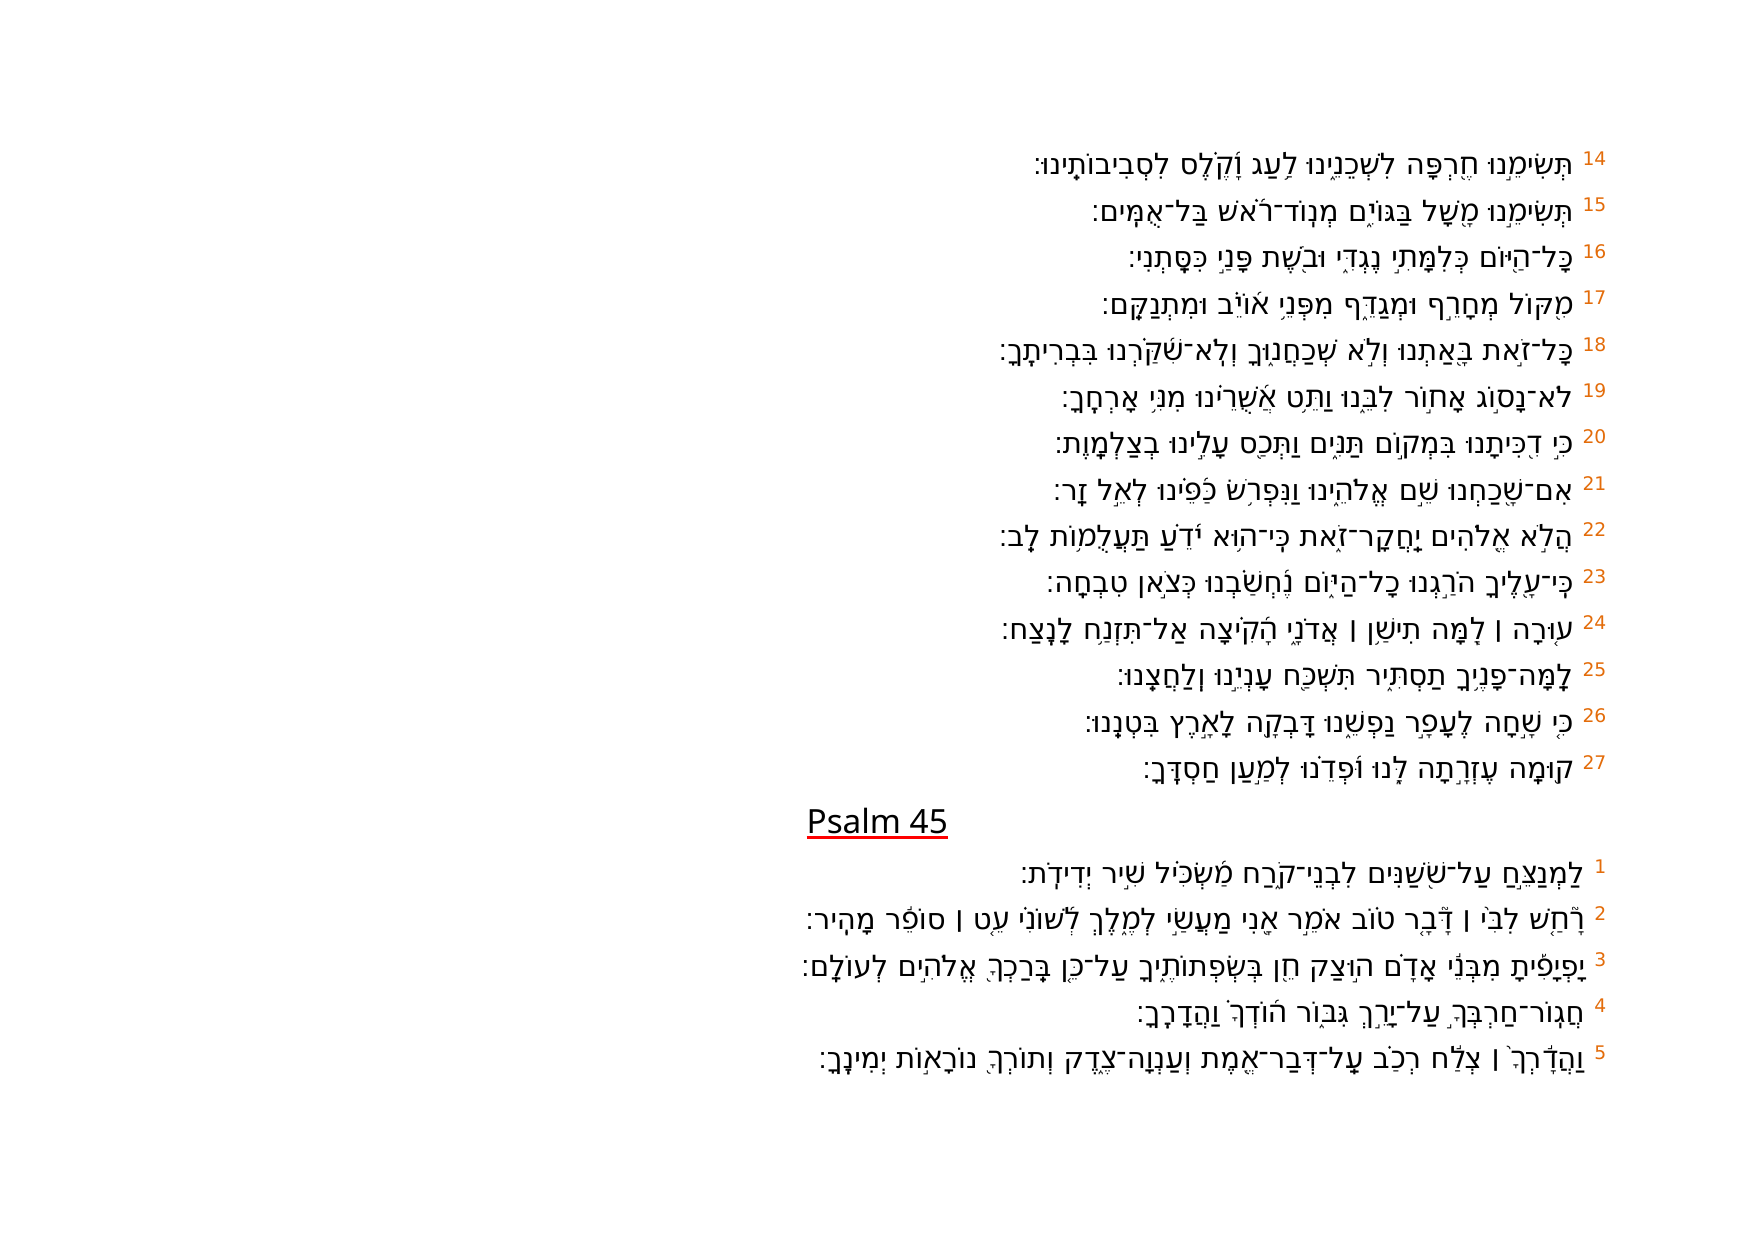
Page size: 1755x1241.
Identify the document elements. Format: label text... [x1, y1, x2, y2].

text 23 כִּֽי־עָ֭לֶיךָ הֹרַ֣גְנוּ כָל־הַיּ֑וֹם נֶ֝חְשַׁ֗בְנוּ כְּצֹ֣אן טִבְחָֽה׃ ‬‬‬‬ [148, 566, 1606, 600]
text 20 כִּ֣י דִ֭כִּיתָנוּ בִּמְק֣וֹם תַּנִּ֑ים וַתְּכַ֖ס עָלֵ֣ינוּ בְצַלְמָֽוֶת׃ ‬‬‬‬ [148, 426, 1606, 460]
text 24 ע֤וּרָה ׀ לָ֖מָּה תִישַׁ֥ן ׀ אֲדֹנָ֑י הָ֝קִ֗יצָה אַל־תִּזְנַ֥ח לָנֶֽצַח׃ ‬‬‬‬ [148, 612, 1606, 646]
text 3 יָפְיָפִ֡יתָ מִבְּנֵ֬י אָדָ֗ם ה֣וּצַק חֵ֭ן בְּשְׂפְתוֹתֶ֑יךָ עַל־כֵּ֤ן בֵּֽרַכְךָ֖ אֱלֹהִ֣ים לְעוֹלָֽם׃ ‬‬‬‬ [148, 949, 1606, 983]
text 17 מִ֭קּוֹל מְחָרֵ֣ף וּמְגַדֵּ֑ף מִפְּנֵ֥י א֝וֹיֵ֗ב וּמִתְנַקֵּֽם׃ ‬‬‬‬ [148, 287, 1606, 321]
text 19 לֹא־נָס֣וֹג אָח֣וֹר לִבֵּ֑נוּ וַתֵּ֥ט אֲ֝שֻׁרֵ֗ינוּ מִנִּ֥י אָרְחֶֽךָ׃ ‬‬‬‬ [148, 380, 1606, 414]
text 21 אִם־שָׁ֭כַחְנוּ שֵׁ֣ם אֱלֹהֵ֑ינוּ וַנִּפְרֹ֥שׂ כַּ֝פֵּ֗ינוּ לְאֵ֣ל זָֽר׃ ‬‬‬‬ [148, 473, 1606, 507]
text 2 רָ֘חַ֤שׁ לִבִּ֨י ׀ דָּ֘בָ֤ר ט֗וֹב אֹמֵ֣ר אָ֭נִי מַעֲשַׂ֣י לְמֶ֑לֶךְ לְ֝שׁוֹנִ֗י עֵ֤ט ׀ סוֹפֵ֬ר מָהִֽיר׃ ‬‬‬‬ [148, 902, 1606, 936]
text 27 ק֭וּמָֽה עֶזְרָ֣תָה לָּ֑נוּ וּ֝פְדֵ֗נוּ לְמַ֣עַן חַסְדֶּֽךָ׃ ‬‬‬‬ [148, 752, 1606, 786]
text 14 תְּשִׂימֵ֣נוּ חֶ֭רְפָּה לִשְׁכֵנֵ֑ינוּ לַ֥עַג וָ֝קֶ֗לֶס לִסְבִיבוֹתֵֽינוּ׃ ‬‬‬‬ [148, 148, 1606, 182]
text 26 כִּ֤י שָׁ֣חָה לֶעָפָ֣ר נַפְשֵׁ֑נוּ דָּבְקָ֖ה לָאָ֣רֶץ בִּטְנֵֽנוּ׃ ‬‬‬‬ [148, 705, 1606, 739]
text 5 וַהֲדָ֬רְךָ֨ ׀ צְלַ֬ח רְכַ֗ב עַֽל־דְּבַר־אֱ֭מֶת וְעַנְוָה־צֶ֑דֶק וְתוֹרְךָ֖ נוֹרָא֣וֹת יְמִינֶֽךָ׃ ‬‬‬‬ [148, 1042, 1606, 1076]
text 25 לָֽמָּה־פָנֶ֥יךָ תַסְתִּ֑יר תִּשְׁכַּ֖ח עָנְיֵ֣נוּ וְֽלַחֲצֵֽנוּ׃ ‬‬‬‬ [148, 659, 1606, 693]
text 18 כָּל־זֹ֣את בָּ֭אַתְנוּ וְלֹ֣א שְׁכַחֲנ֑וּךָ וְלֹֽא־שִׁ֝קַּ֗רְנוּ בִּבְרִיתֶֽךָ׃ ‬‬‬‬ [148, 333, 1606, 367]
text 1 לַמְנַצֵּ֣חַ עַל־שֹׁ֭שַׁנִּים לִבְנֵי־קֹ֑רַח מַ֝שְׂכִּ֗יל שִׁ֣יר יְדִידֹֽת׃ [148, 856, 1606, 890]
text 22 הֲלֹ֣א אֱ֭לֹהִים יַֽחֲקָר־זֹ֑את כִּֽי־ה֥וּא יֹ֝דֵ֗עַ תַּעֲלֻמ֥וֹת לֵֽב׃ ‬‬‬‬ [148, 519, 1606, 553]
text 4 חֲגֽוֹר־חַרְבְּךָ֣ עַל־יָרֵ֣ךְ גִּבּ֑וֹר ה֝וֹדְךָ֗ וַהֲדָרֶֽךָ׃ ‬‬‬‬ [148, 995, 1606, 1029]
text Psalm 45 [148, 798, 1606, 843]
text 15 תְּשִׂימֵ֣נוּ מָ֭שָׁל בַּגּוֹיִ֑ם מְנֽוֹד־רֹ֝֗אשׁ בַּל־אֻמִּֽים׃ ‬‬‬‬ [148, 194, 1606, 228]
text 16 כָּל־הַ֭יּוֹם כְּלִמָּתִ֣י נֶגְדִּ֑י וּבֹ֖שֶׁת פָּנַ֣י כִּסָּֽתְנִי׃ ‬‬‬‬ [148, 241, 1606, 274]
